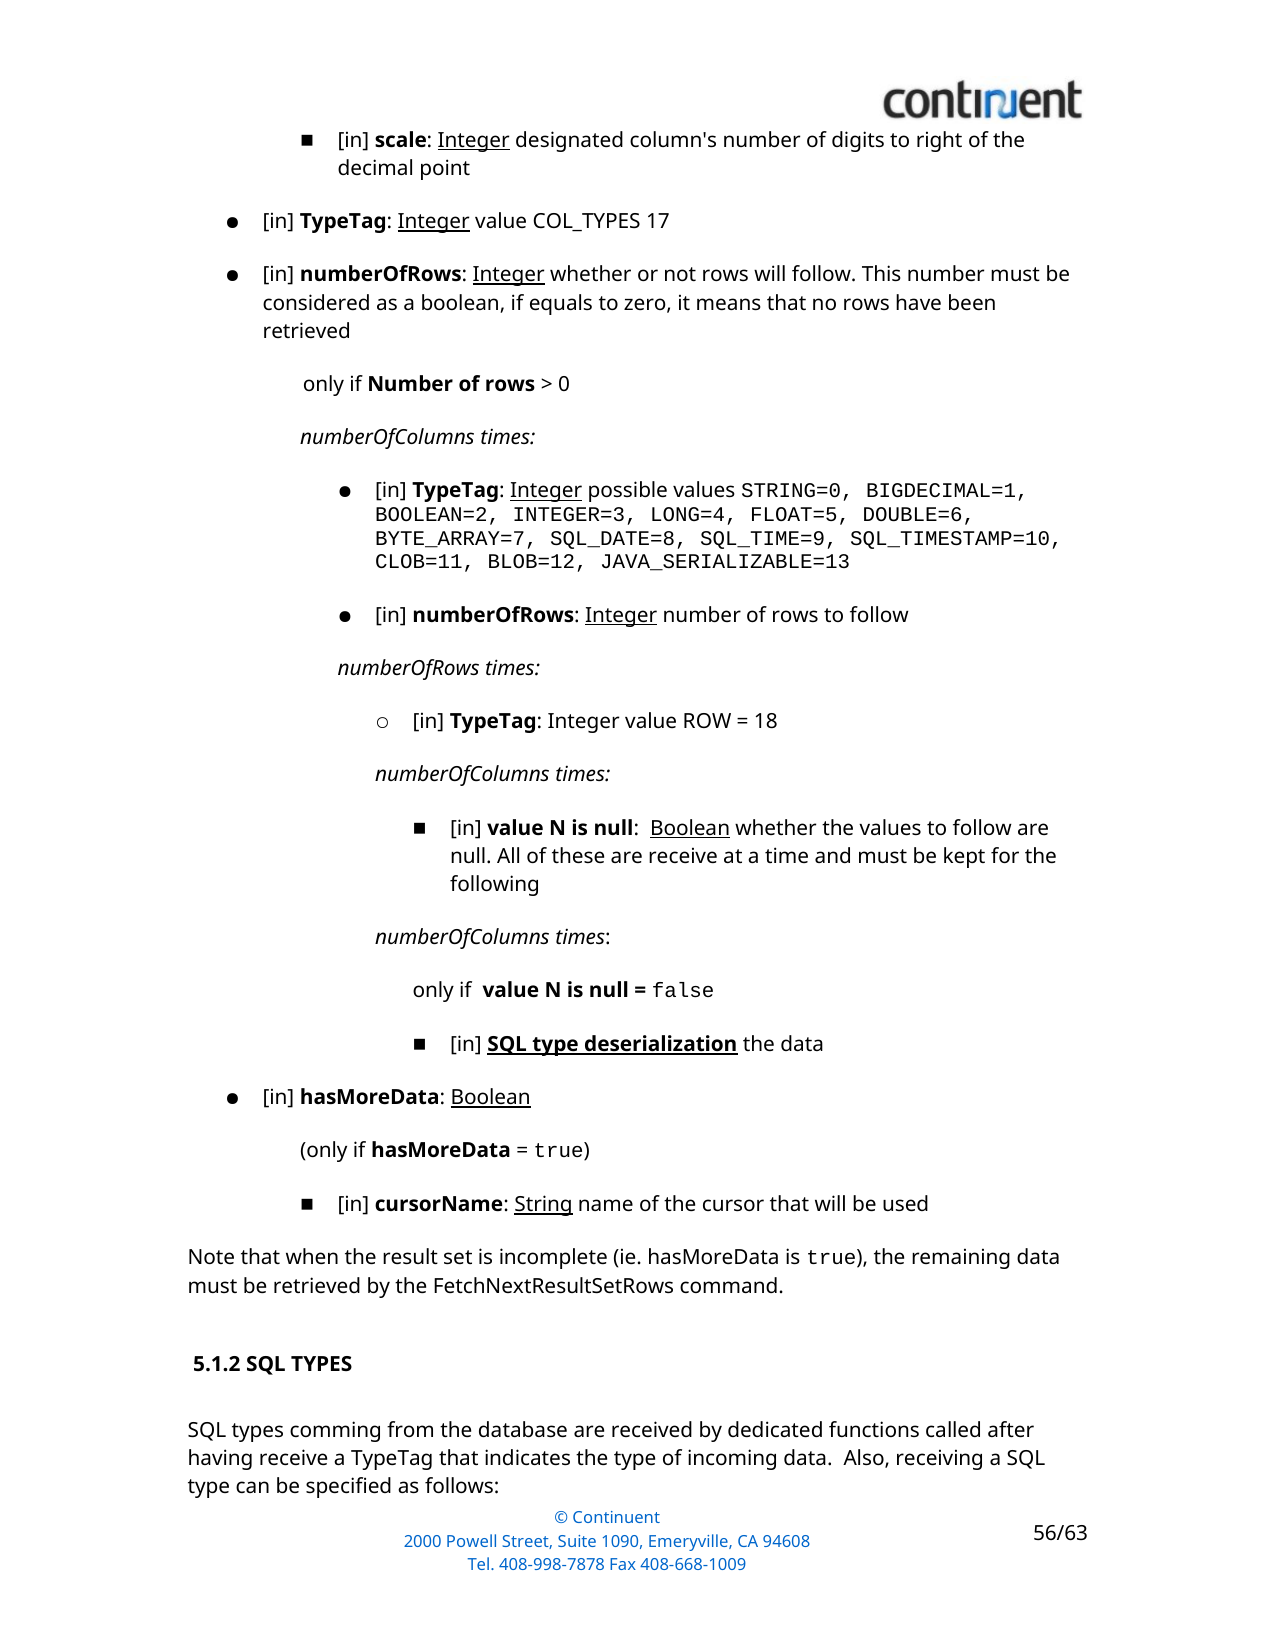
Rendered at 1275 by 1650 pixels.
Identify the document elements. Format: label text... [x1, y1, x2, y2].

list [in] SQL type deserialization the data [412, 1029, 1087, 1057]
list numberOfColumns times: [262, 422, 1087, 451]
list [in] cursorName: String name of the cursor that will be used [300, 1189, 1087, 1217]
list [in] TypeTag: Integer possible values STRING=0, BIGDECIMAL=1, BOOLEAN=2, INTEGER=3, LONG=4, FLOAT=5, DOUBLE=6, BYTE_ARRAY=7, SQL_DATE=8, SQL_TIME=9, SQL_TIMESTAMP=10, CLOB=11, BLOB=12, JAVA_SERIALIZABLE=13 [337, 476, 1087, 575]
text SQL types comming from the database are received by dedicated functions called after having receive a TypeTag that indicates the type of incoming data. Also, receiving a SQL type can be specified as follows: [187, 1415, 1087, 1499]
list [in] value N is null: Boolean whether the values to follow are null. All of these are receive at a time and must be kept for the following [412, 813, 1087, 897]
picture [879, 76, 1087, 124]
list [in] numberOfRows: Integer number of rows to follow [337, 600, 1087, 628]
list [in] TypeTag: Integer value COL_TYPES 17 [225, 206, 1087, 234]
list [in] numberOfRows: Integer whether or not rows will follow. This number must be considered as a boolean, if equals to zero, it means that no rows have been retrieved [225, 259, 1087, 344]
text only if Number of rows > 0 [303, 369, 1087, 397]
list [in] scale: Integer designated column's number of digits to right of the decimal point [300, 125, 1087, 181]
list (only if hasMoreData = true) [262, 1136, 1087, 1164]
list numberOfRows times: [300, 653, 1087, 681]
text Note that when the result set is incomplete (ie. hasMoreData is true), the remaining data must be retrieved by the FetchNextResultSetRows command. [187, 1242, 1087, 1299]
list only if value N is null = false [375, 976, 1087, 1004]
list numberOfColumns times: [337, 922, 1087, 951]
list numberOfColumns times: [337, 759, 1087, 788]
list [in] hasMoreData: Boolean [225, 1082, 1087, 1111]
subtitle SQL Types [187, 1349, 1087, 1377]
list [in] TypeTag: Integer value ROW = 18 [375, 706, 1087, 734]
